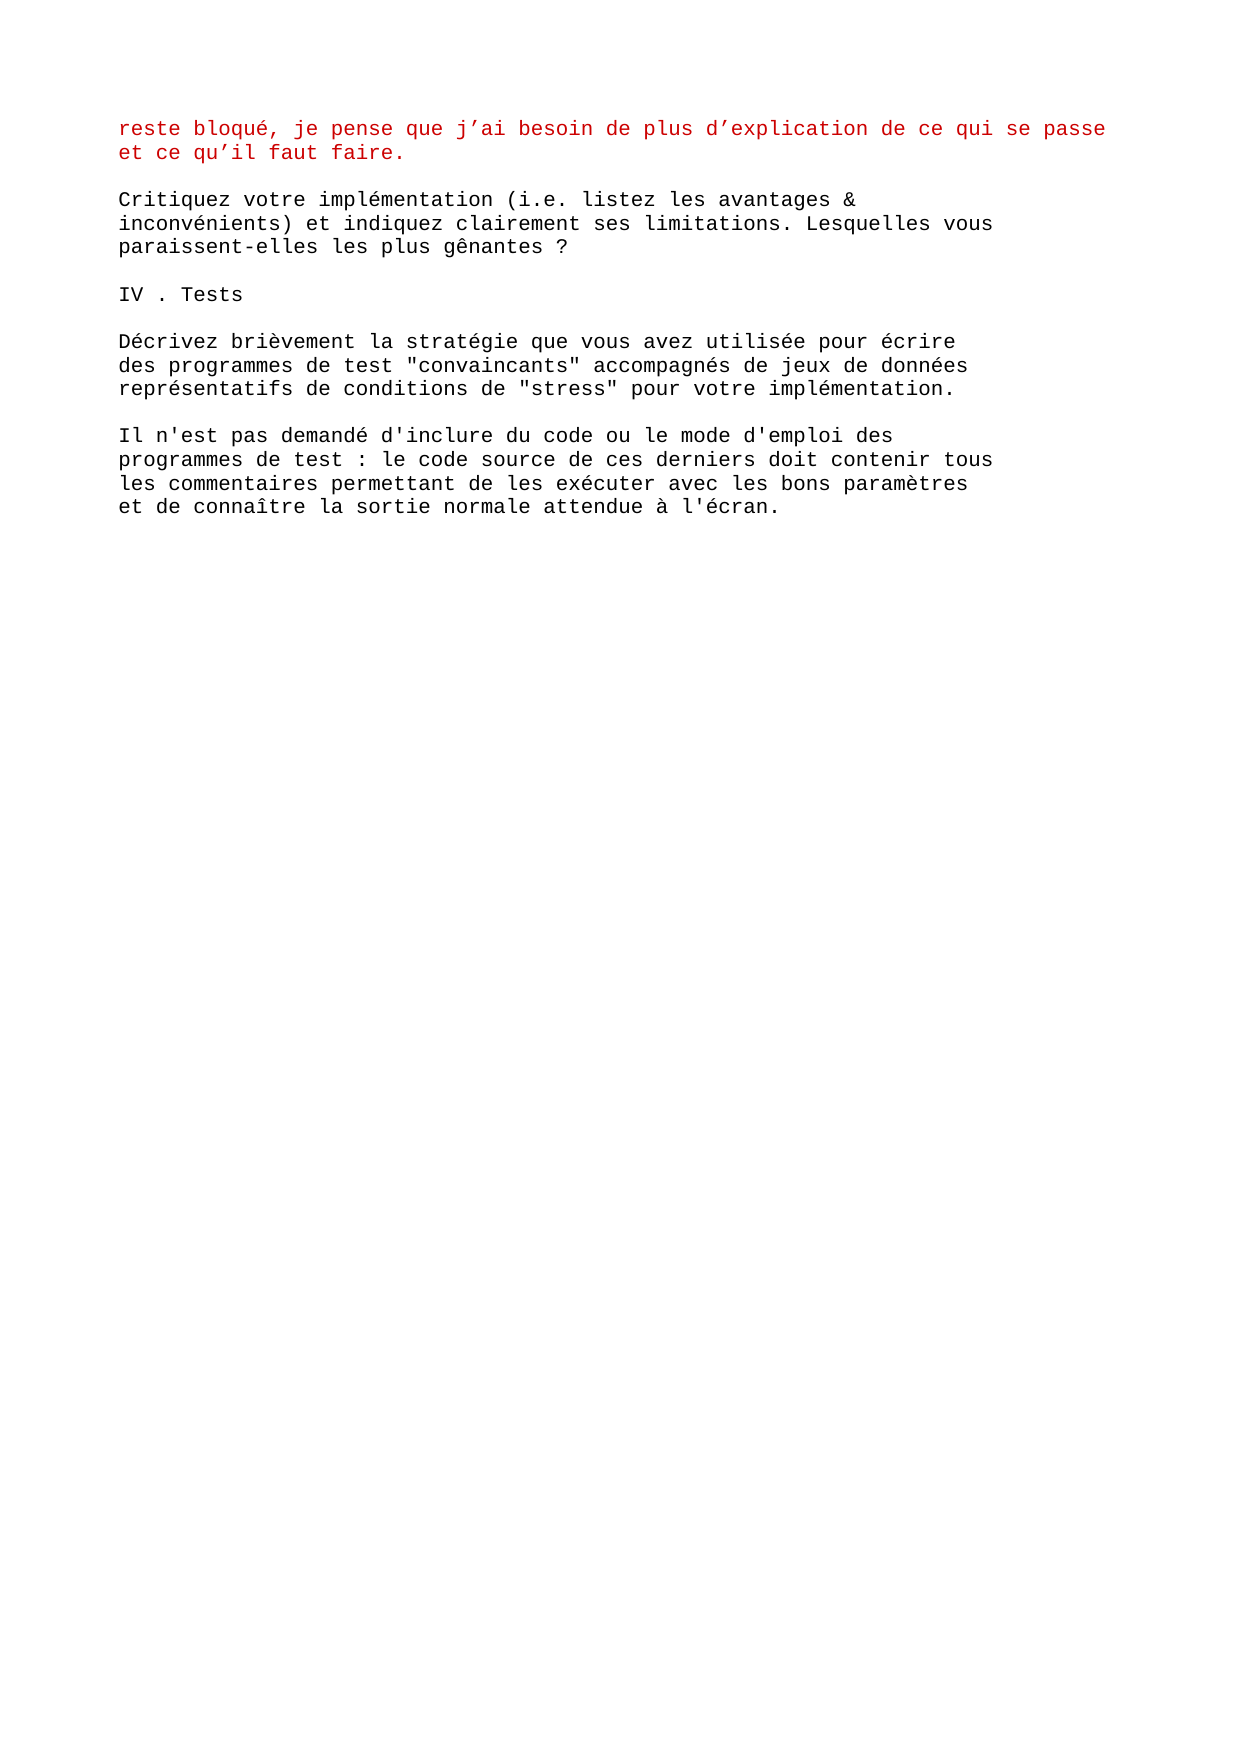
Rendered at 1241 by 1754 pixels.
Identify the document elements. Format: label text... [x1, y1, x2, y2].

text paraissent-elles les plus gênantes ? [118, 236, 1122, 260]
text Décrivez brièvement la stratégie que vous avez utilisée pour écrire [118, 331, 1122, 354]
text et de connaître la sortie normale attendue à l'écran. [118, 496, 1122, 520]
text inconvénients) et indiquez clairement ses limitations. Lesquelles vous [118, 213, 1122, 236]
text représentatifs de conditions de "stress" pour votre implémentation. [118, 378, 1122, 402]
text Critiquez votre implémentation (i.e. listez les avantages & [118, 189, 1122, 213]
text reste bloqué, je pense que j’ai besoin de plus d’explication de ce qui se passe et ce qu’il faut faire. [118, 118, 1122, 165]
text Il n'est pas demandé d'inclure du code ou le mode d'emploi des [118, 426, 1122, 449]
text IV . Tests [118, 284, 1122, 307]
text programmes de test : le code source de ces derniers doit contenir tous [118, 449, 1122, 473]
text des programmes de test "convaincants" accompagnés de jeux de données [118, 354, 1122, 378]
text les commentaires permettant de les exécuter avec les bons paramètres [118, 473, 1122, 496]
